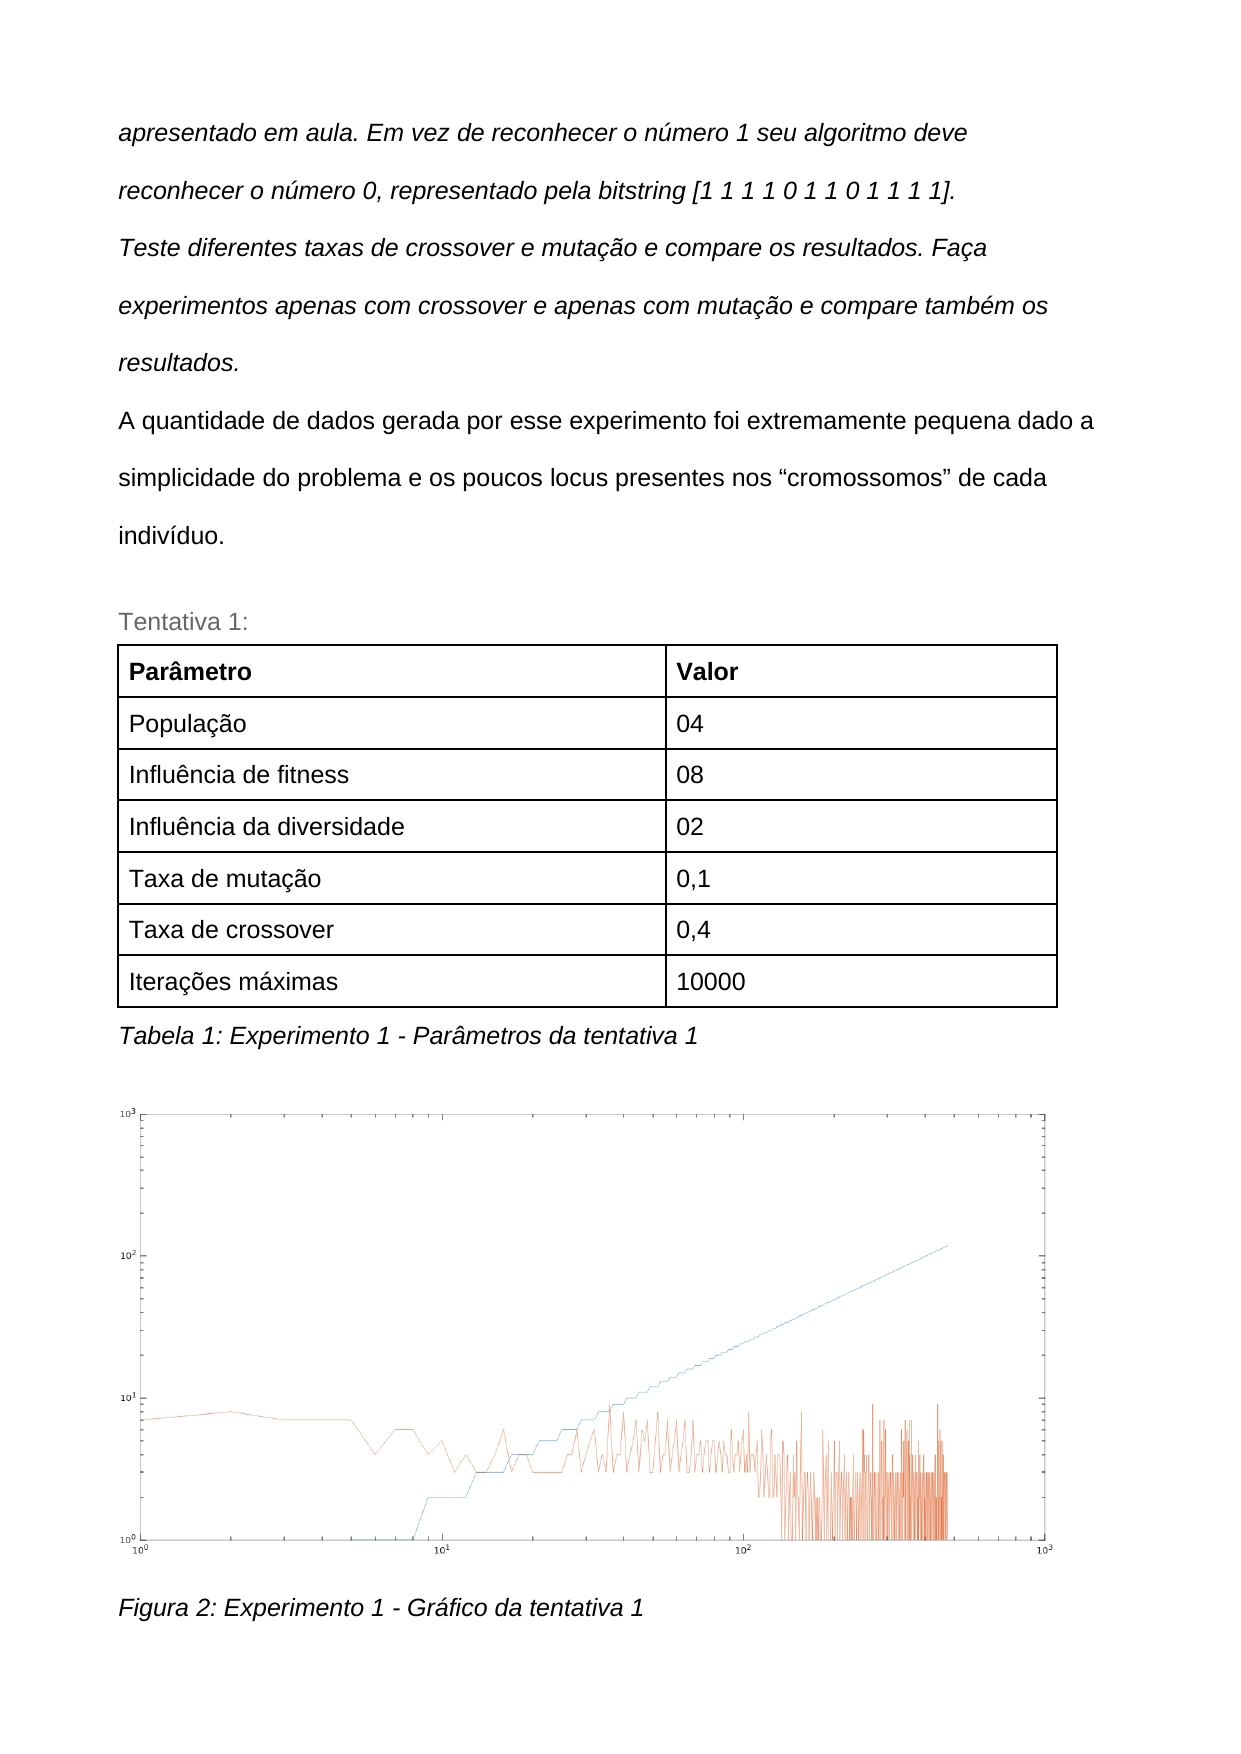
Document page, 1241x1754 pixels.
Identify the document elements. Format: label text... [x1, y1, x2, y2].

table_cell 04 [667, 698, 1056, 748]
text A quantidade de dados gerada por esse experimento foi extremamente pequena dado a simplicidade do problema e os poucos locus presentes nos “cromossomos” de cada indivíduo. [118, 406, 1122, 549]
table_cell 10000 [667, 956, 1056, 1006]
table_cell 08 [667, 750, 1056, 799]
table_header Valor [667, 646, 1056, 696]
text experimentos apenas com crossover e apenas com mutação e compare também os [118, 291, 1122, 319]
table_cell Influência da diversidade [119, 801, 665, 851]
table_header Parâmetro [119, 646, 665, 696]
table_cell 0,1 [667, 853, 1056, 903]
subtitle Tentativa 1: [118, 607, 1122, 636]
text resultados. [118, 348, 1122, 377]
picture [118, 1103, 1059, 1560]
text apresentado em aula. Em vez de reconhecer o número 1 seu algoritmo deve [118, 118, 1122, 147]
text Figura 2: Experimento 1 - Gráfico da tentativa 1 [118, 1560, 1059, 1622]
text Tabela 1: Experimento 1 - Parâmetros da tentativa 1 [118, 1021, 1122, 1049]
table_cell Taxa de mutação [119, 853, 665, 903]
table_cell Taxa de crossover [119, 905, 665, 954]
text reconhecer o número 0, representado pela bitstring [1 1 1 1 0 1 1 0 1 1 1 1]. [118, 176, 1122, 204]
table_cell Influência de fitness [119, 750, 665, 799]
text Teste diferentes taxas de crossover e mutação e compare os resultados. Faça [118, 233, 1122, 262]
table_cell Iterações máximas [119, 956, 665, 1006]
table_cell População [119, 698, 665, 748]
table_cell 02 [667, 801, 1056, 851]
table_cell 0,4 [667, 905, 1056, 954]
